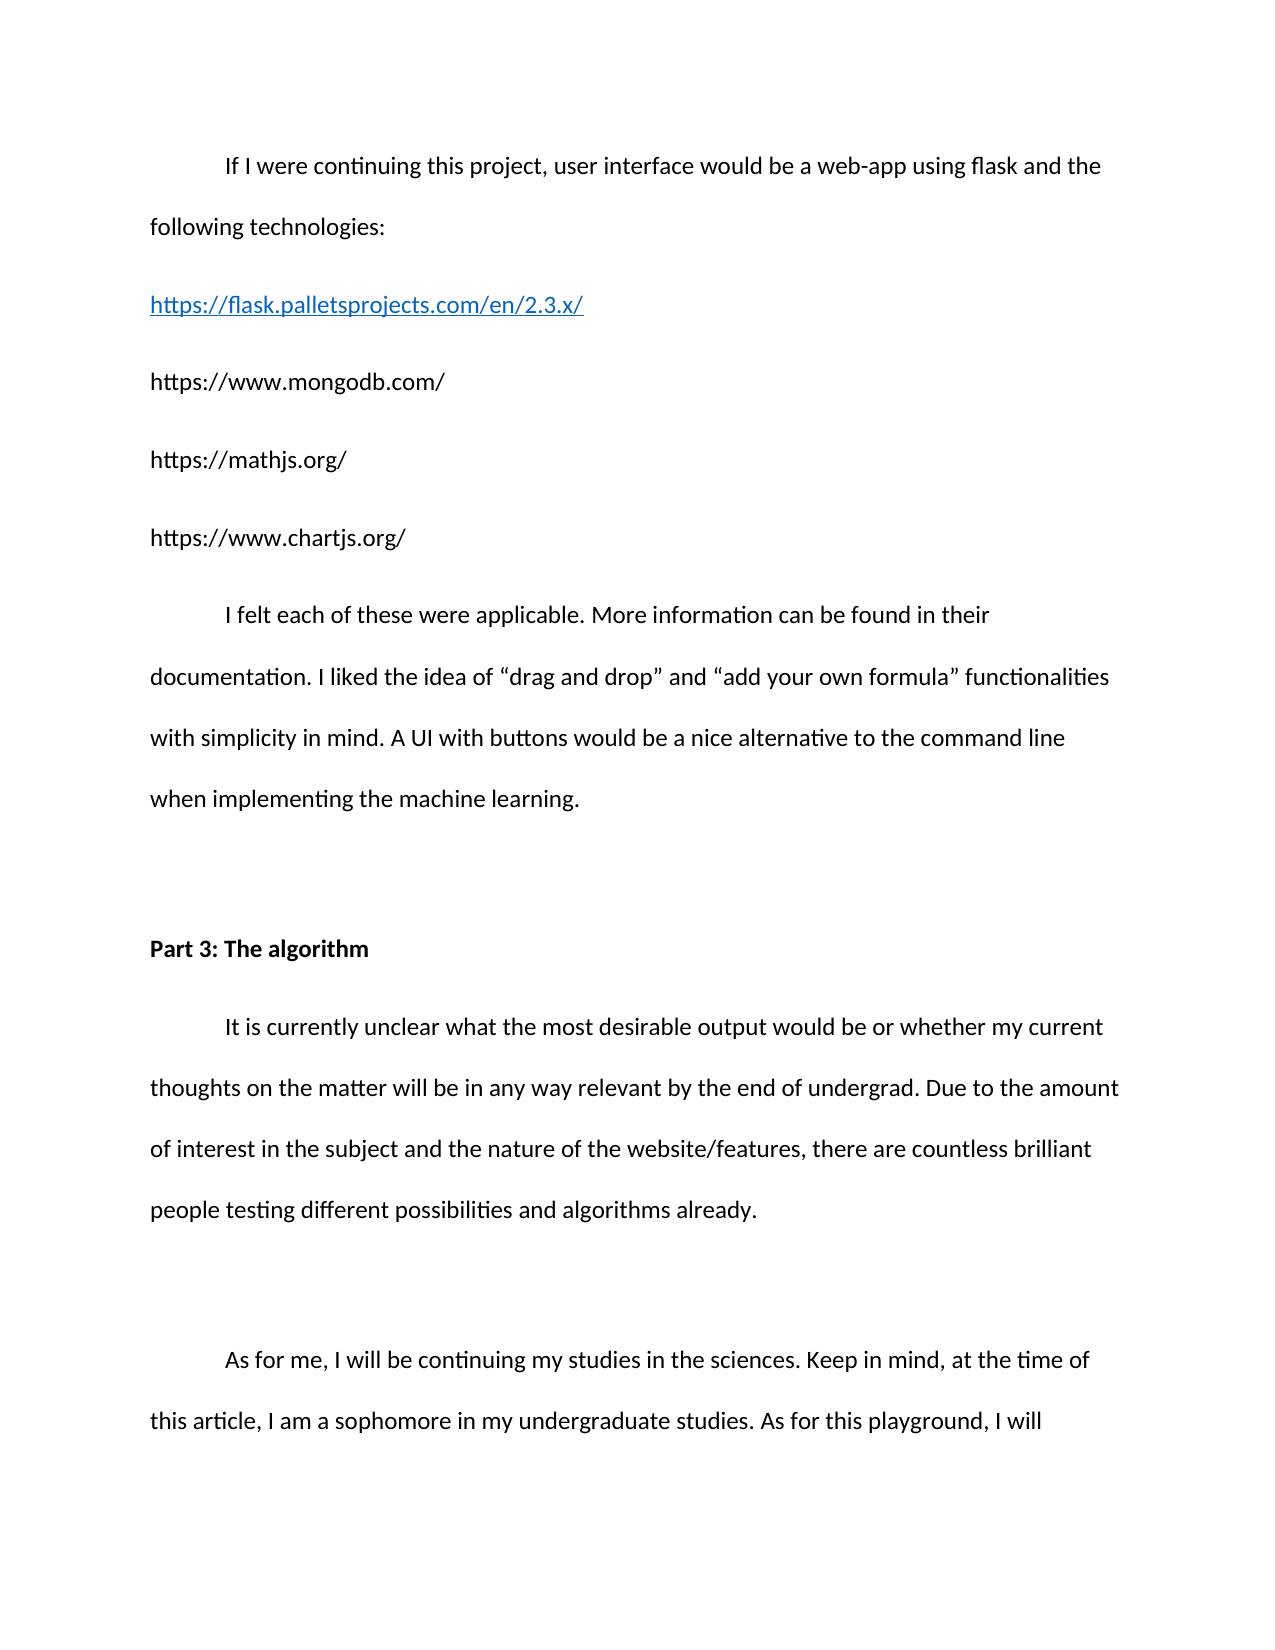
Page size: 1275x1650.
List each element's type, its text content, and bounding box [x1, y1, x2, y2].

text I felt each of these were applicable. More information can be found in their documentation. I liked the idea of “drag and drop” and “add your own formula” functionalities with simplicity in mind. A UI with buttons would be a nice alternative to the command line when implementing the machine learning. [150, 599, 1125, 813]
text If I were continuing this project, user interface would be a web-app using flask and the following technologies: [150, 150, 1125, 242]
text Part 3: The algorithm [150, 933, 1125, 964]
text https://flask.palletsprojects.com/en/2.3.x/ [150, 289, 1125, 319]
text https://www.mongodb.com/ [150, 366, 1125, 397]
text https://mathjs.org/ [150, 444, 1125, 475]
text It is currently unclear what the most desirable output would be or whether my current thoughts on the matter will be in any way relevant by the end of undergrad. Due to the amount of interest in the subject and the nature of the website/features, there are countless brilliant people testing different possibilities and algorithms already. [150, 1011, 1125, 1224]
text As for me, I will be continuing my studies in the sciences. Keep in mind, at the time of this article, I am a sophomore in my undergraduate studies. As for this playground, I will [150, 1344, 1125, 1436]
text https://www.chartjs.org/ [150, 522, 1125, 552]
